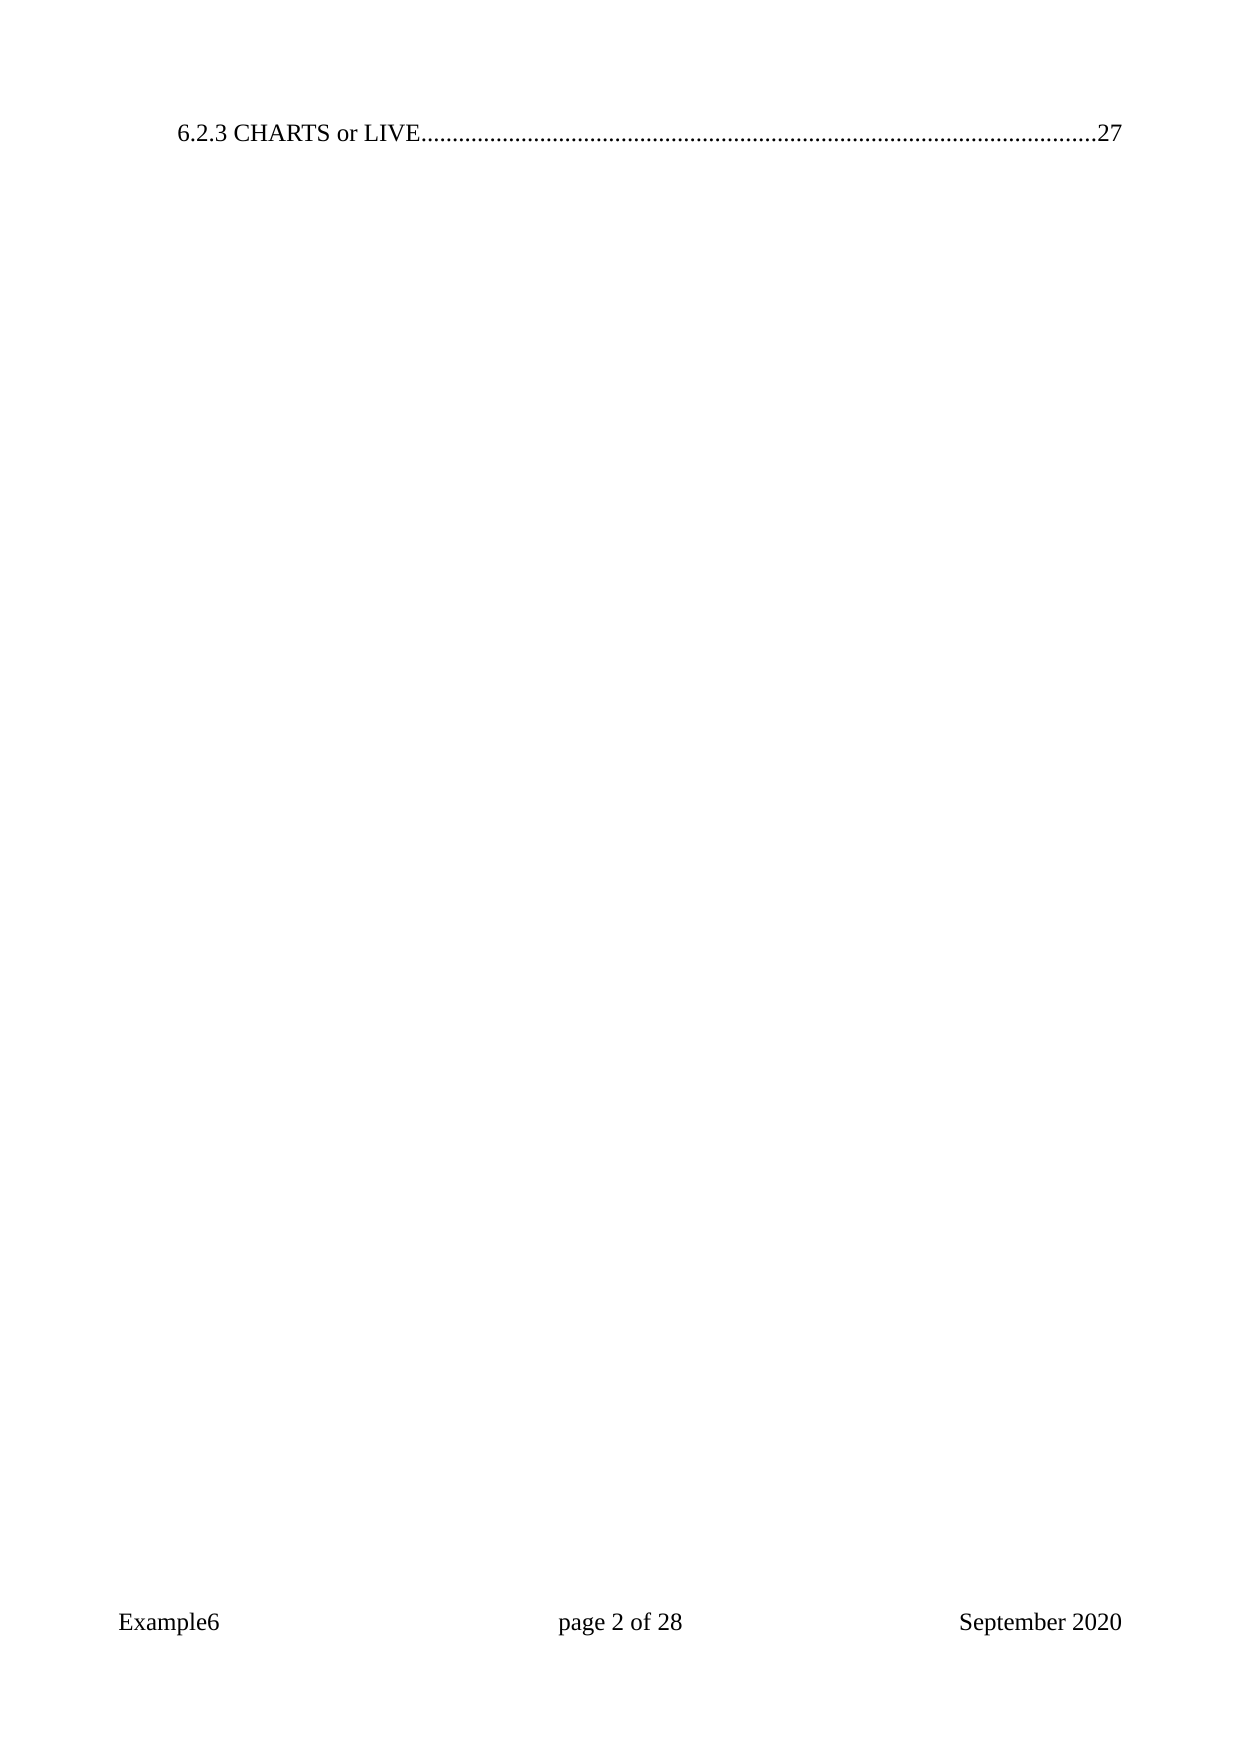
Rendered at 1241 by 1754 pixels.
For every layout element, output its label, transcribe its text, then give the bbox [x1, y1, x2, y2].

text 6.2.3 CHARTS or LIVE 27 [177, 118, 1122, 147]
